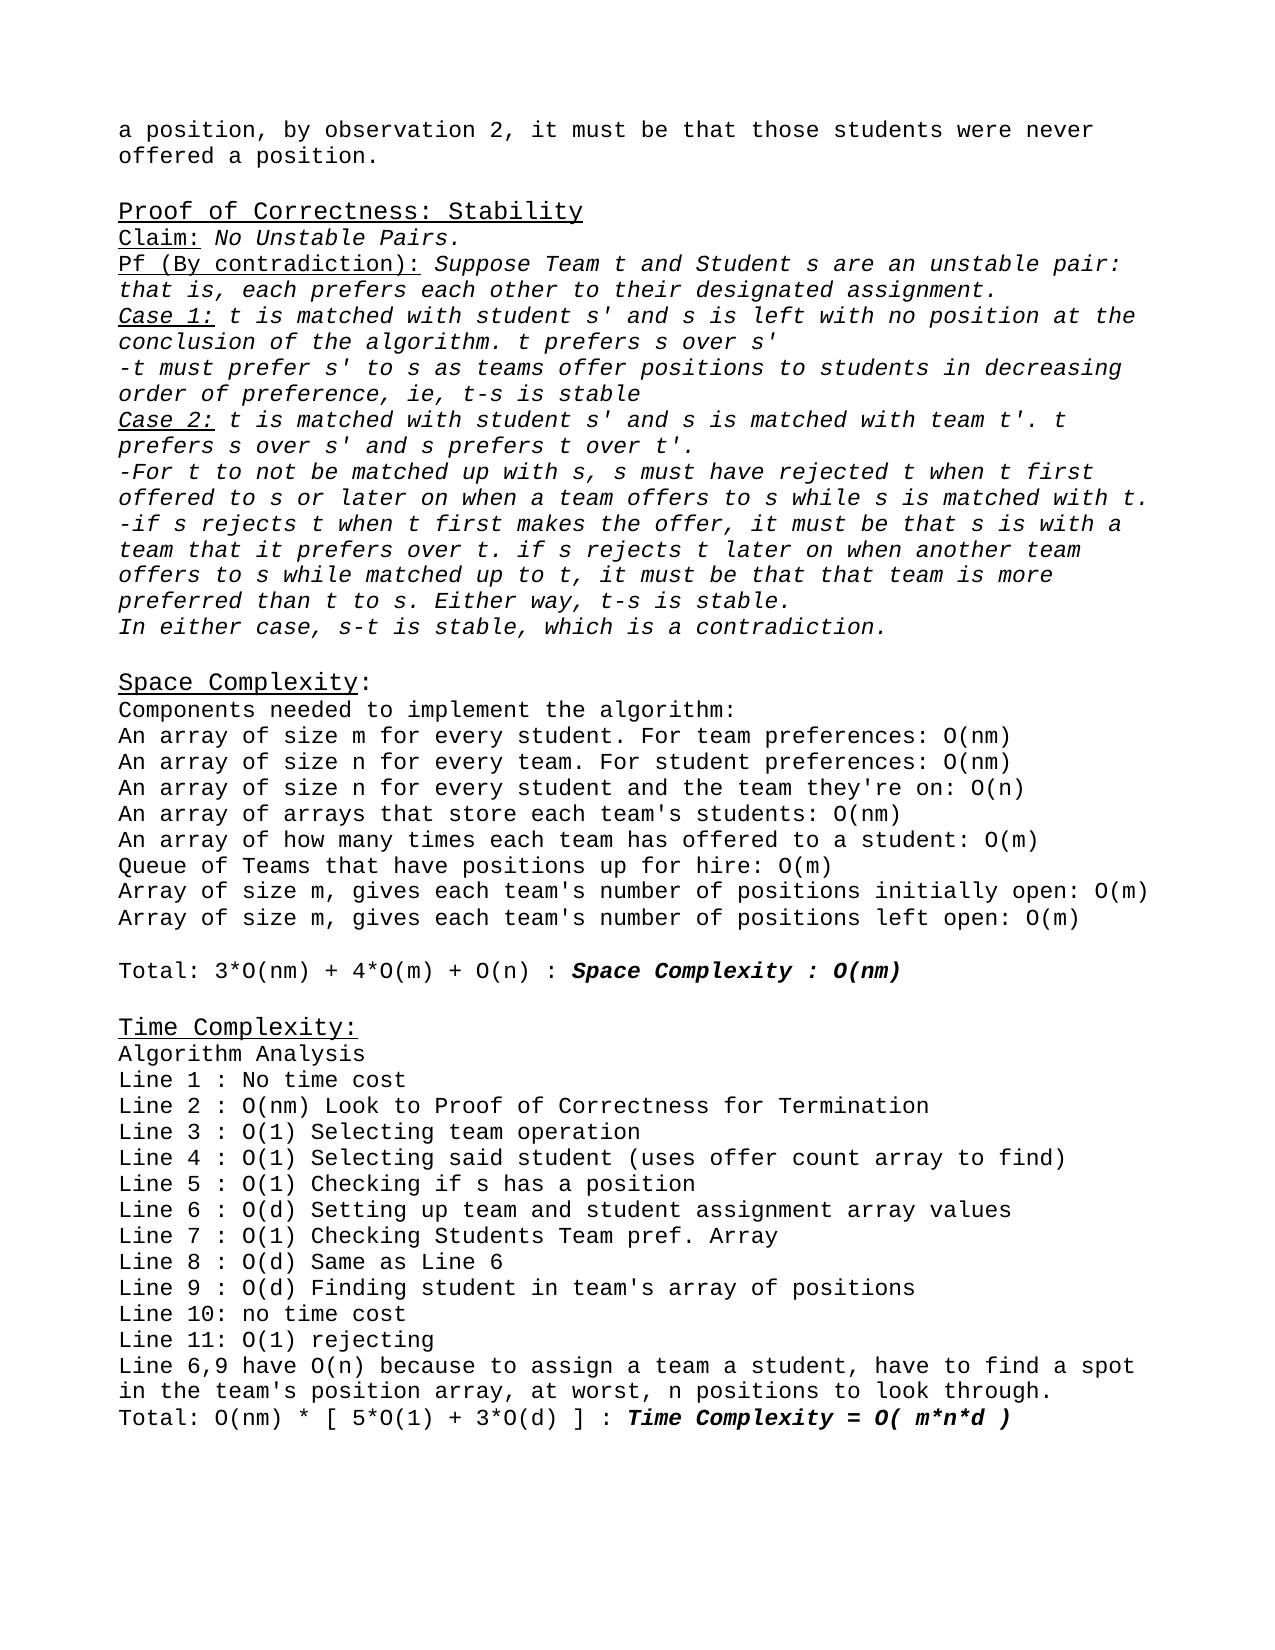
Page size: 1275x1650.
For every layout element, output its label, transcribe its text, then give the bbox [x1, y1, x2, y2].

text In either case, s-t is stable, which is a contradiction. [118, 616, 1157, 642]
text Line 1 : No time cost [118, 1069, 1157, 1094]
text Time Complexity: [118, 1014, 1157, 1043]
text Claim: No Unstable Pairs. [118, 227, 1157, 253]
text Line 4 : O(1) Selecting said student (uses offer count array to find) [118, 1146, 1157, 1172]
text -if s rejects t when t first makes the offer, it must be that s is with a team that it prefers over t. if s rejects t later on when another team offers to s while matched up to t, it must be that that team is more preferred than t to s. Either way, t-s is stable. [118, 512, 1157, 616]
text Queue of Teams that have positions up for hire: O(m) [118, 854, 1157, 880]
text An array of size n for every team. For student preferences: O(nm) [118, 750, 1157, 776]
text Space Complexity: [118, 670, 1157, 698]
text Line 2 : O(nm) Look to Proof of Correctness for Termination [118, 1094, 1157, 1121]
text An array of size n for every student and the team they're on: O(n) [118, 776, 1157, 802]
text Line 5 : O(1) Checking if s has a position [118, 1172, 1157, 1198]
text Array of size m, gives each team's number of positions initially open: O(m) [118, 880, 1157, 906]
text Algorithm Analysis [118, 1043, 1157, 1069]
text -For t to not be matched up with s, s must have rejected t when t first offered to s or later on when a team offers to s while s is matched with t. [118, 460, 1157, 512]
text Total: 3*O(nm) + 4*O(m) + O(n) : Space Complexity : O(nm) [118, 958, 1157, 986]
text Array of size m, gives each team's number of positions left open: O(m) [118, 906, 1157, 932]
text Line 11: O(1) rejecting [118, 1328, 1157, 1354]
text Line 6 : O(d) Setting up team and student assignment array values [118, 1198, 1157, 1224]
text a position, by observation 2, it must be that those students were never offered a position. [118, 118, 1157, 170]
text An array of size m for every student. For team preferences: O(nm) [118, 724, 1157, 750]
text An array of arrays that store each team's students: O(nm) [118, 802, 1157, 828]
text Line 6,9 have O(n) because to assign a team a student, have to find a spot in the team's position array, at worst, n positions to look through. [118, 1354, 1157, 1406]
text Proof of Correctness: Stability [118, 198, 1157, 227]
text Components needed to implement the algorithm: [118, 698, 1157, 724]
text Line 3 : O(1) Selecting team operation [118, 1121, 1157, 1146]
text Total: O(nm) * [ 5*O(1) + 3*O(d) ] : Time Complexity = O( m*n*d ) [118, 1406, 1157, 1432]
text Line 10: no time cost [118, 1302, 1157, 1328]
text An array of how many times each team has offered to a student: O(m) [118, 828, 1157, 854]
text Line 7 : O(1) Checking Students Team pref. Array [118, 1224, 1157, 1250]
text Pf (By contradiction): Suppose Team t and Student s are an unstable pair: that is, each prefers each other to their designated assignment. [118, 253, 1157, 304]
text Line 8 : O(d) Same as Line 6 [118, 1250, 1157, 1276]
text Case 2: t is matched with student s' and s is matched with team t'. t prefers s over s' and s prefers t over t'. [118, 408, 1157, 460]
text Line 9 : O(d) Finding student in team's array of positions [118, 1276, 1157, 1302]
text -t must prefer s' to s as teams offer positions to students in decreasing order of preference, ie, t-s is stable [118, 356, 1157, 408]
text Case 1: t is matched with student s' and s is left with no position at the conclusion of the algorithm. t prefers s over s' [118, 304, 1157, 356]
